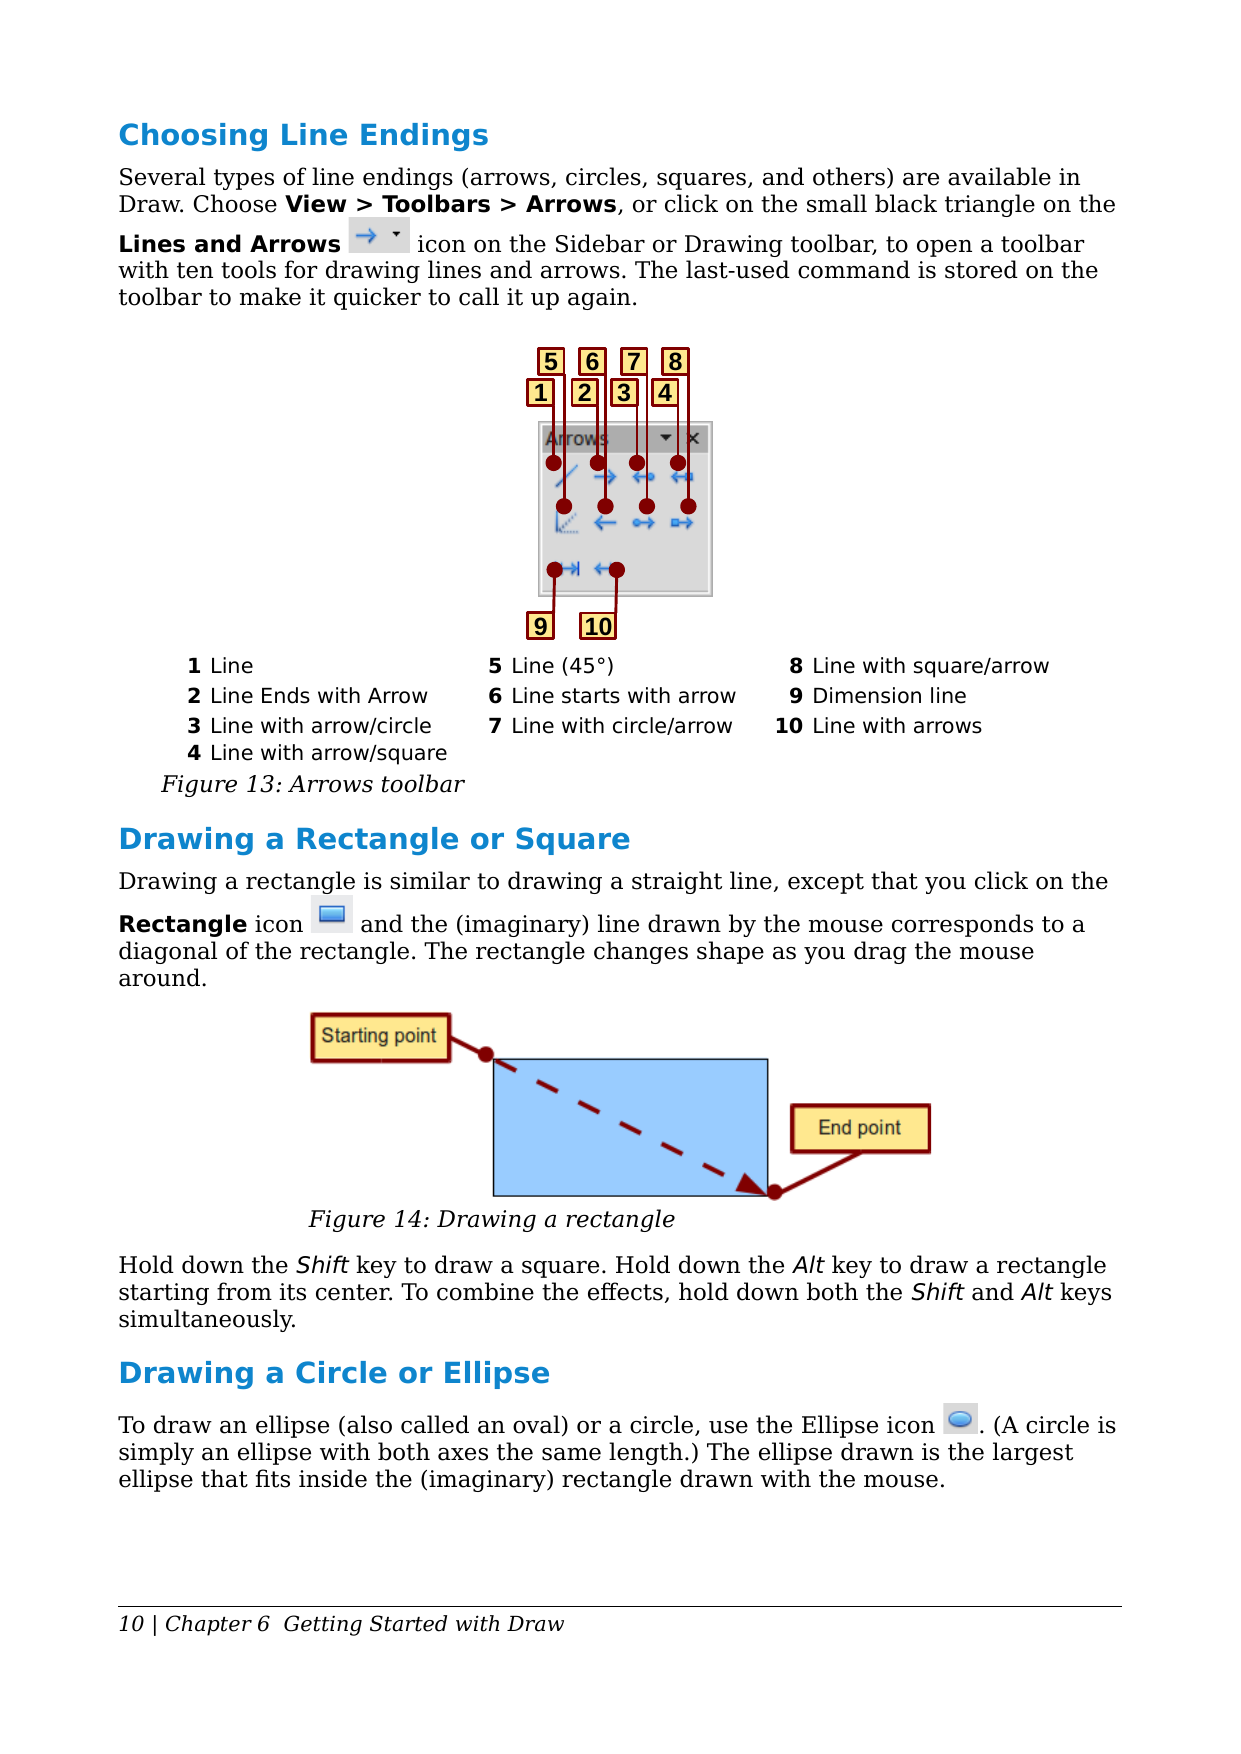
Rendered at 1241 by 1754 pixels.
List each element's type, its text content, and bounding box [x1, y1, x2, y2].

picture [348, 217, 410, 253]
text Several types of line endings (arrows, circles, squares, and others) are available in Draw. Choose View > Toolbars > Arrows, or click on the small black triangle on the Lines and Arrows icon on the Sidebar or Drawing toolbar, to open a toolbar with ten tools for drawing lines and arrows. The last-used command is stored on the toolbar to make it quicker to call it up again. [118, 164, 1122, 311]
table_header 5 [462, 651, 505, 681]
table_cell Dimension line [806, 681, 1079, 711]
table_header 1 [161, 651, 204, 681]
table_cell 9 [763, 681, 806, 711]
text Hold down the Shift key to draw a square. Hold down the Alt key to draw a rectangle starting from its center. To combine the effects, hold down both the Shift and Alt keys simultaneously. [118, 1252, 1122, 1332]
picture [538, 421, 713, 597]
text To draw an ellipse (also called an oval) or a circle, use the Ellipse icon . (A circle is simply an ellipse with both axes the same length.) The ellipse drawn is the largest ellipse that fits inside the (imaginary) rectangle drawn with the mouse. [118, 1403, 1122, 1493]
table_cell 3 [161, 711, 204, 738]
table_cell Line with arrows [806, 711, 1079, 738]
table_cell 10 [763, 711, 806, 738]
table_header Line with square/arrow [806, 651, 1079, 681]
text Figure 13: Arrows toolbar [161, 771, 1079, 798]
table_cell Line with arrow/circle [204, 711, 462, 738]
table_header 8 [763, 651, 806, 681]
subtitle Drawing a Rectangle or Square [118, 822, 1122, 856]
table_cell [763, 738, 806, 765]
text Drawing a rectangle is similar to drawing a straight line, except that you click on the Rectangle icon and the (imaginary) line drawn by the mouse corresponds to a diagonal of the rectangle. The rectangle changes shape as you drag the mouse around. [118, 868, 1122, 991]
text Figure 14: Drawing a rectangle [309, 1207, 931, 1233]
table_cell [462, 738, 505, 765]
picture [308, 1010, 932, 1201]
table_cell [806, 738, 1079, 765]
table_cell 6 [462, 681, 505, 711]
picture [599, 421, 604, 456]
table_cell Line with circle/arrow [505, 711, 763, 738]
picture [638, 421, 646, 461]
subtitle Drawing a Circle or Ellipse [118, 1357, 1122, 1391]
table_cell 4 [161, 738, 204, 765]
picture [679, 421, 687, 461]
picture [943, 1403, 978, 1434]
table_cell Line Ends with Arrow [204, 681, 462, 711]
table_header Line [204, 651, 462, 681]
table_header Line (45°) [505, 651, 763, 681]
subtitle Choosing Line Endings [118, 118, 1122, 152]
picture [310, 895, 353, 933]
table_cell Line with arrow/square [204, 738, 462, 765]
table_cell 2 [161, 681, 204, 711]
table_cell Line starts with arrow [505, 681, 763, 711]
table_cell 7 [462, 711, 505, 738]
table_cell [505, 738, 763, 765]
